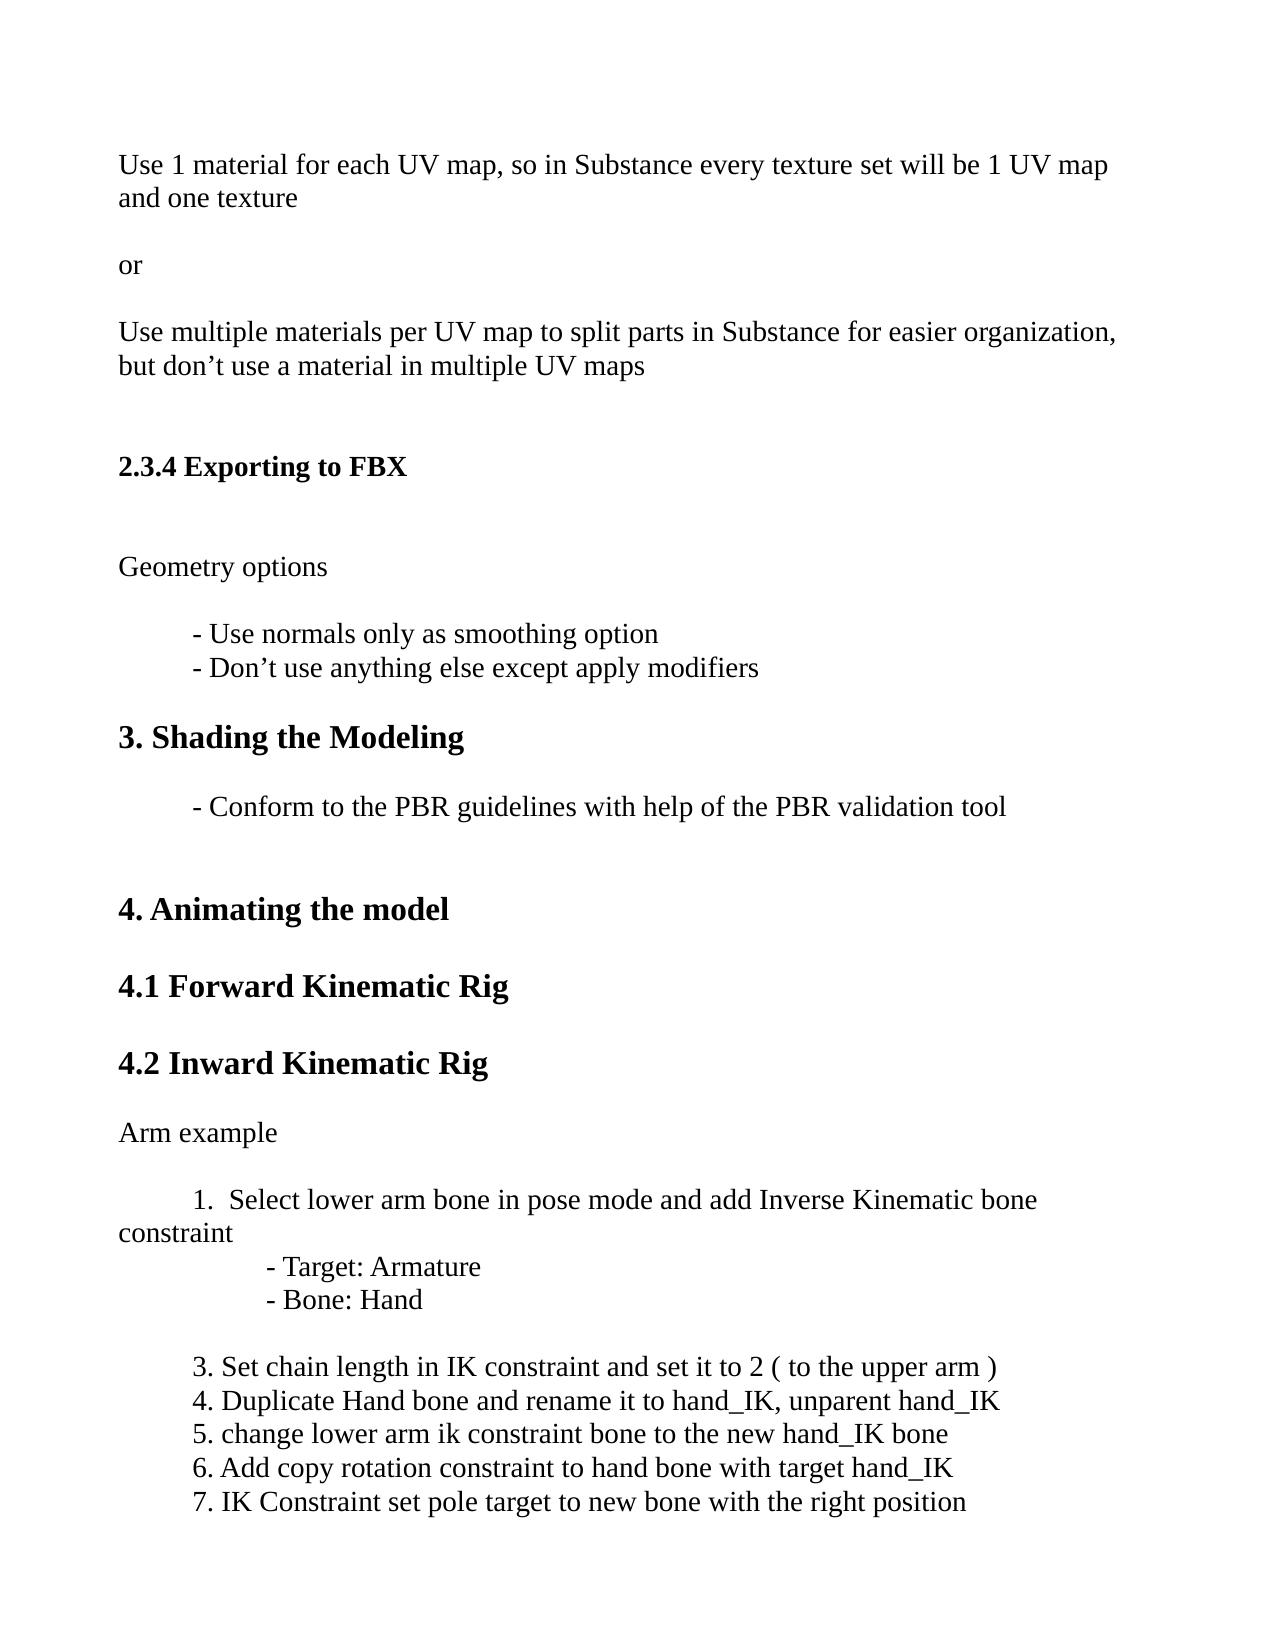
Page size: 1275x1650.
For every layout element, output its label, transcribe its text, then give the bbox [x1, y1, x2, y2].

text 5. change lower arm ik constraint bone to the new hand_IK bone [118, 1417, 1157, 1450]
text 4. Duplicate Hand bone and rename it to hand_IK, unparent hand_IK [118, 1383, 1157, 1417]
text 7. IK Constraint set pole target to new bone with the right position [118, 1484, 1157, 1517]
text - Use normals only as smoothing option [118, 616, 1157, 650]
text - Conform to the PBR guidelines with help of the PBR validation tool [118, 789, 1157, 822]
text - Target: Armature [118, 1249, 1157, 1282]
text 3. Set chain length in IK constraint and set it to 2 ( to the upper arm ) [118, 1349, 1157, 1383]
text 6. Add copy rotation constraint to hand bone with target hand_IK [118, 1450, 1157, 1484]
text 2.3.4 Exporting to FBX [118, 449, 1157, 482]
text Geometry options [118, 549, 1157, 583]
text 3. Shading the Modeling [118, 717, 1157, 755]
text - Bone: Hand [118, 1282, 1157, 1316]
text Use 1 material for each UV map, so in Substance every texture set will be 1 UV map and one texture [118, 147, 1157, 214]
text or [118, 247, 1157, 281]
text 4.2 Inward Kinematic Rig [118, 1043, 1157, 1081]
text 4.1 Forward Kinematic Rig [118, 966, 1157, 1004]
text Arm example [118, 1115, 1157, 1148]
text - Don’t use anything else except apply modifiers [118, 650, 1157, 683]
text 4. Animating the model [118, 889, 1157, 928]
text Use multiple materials per UV map to split parts in Substance for easier organization, but don’t use a material in multiple UV maps [118, 314, 1157, 382]
text 1. Select lower arm bone in pose mode and add Inverse Kinematic bone constraint [118, 1182, 1157, 1249]
